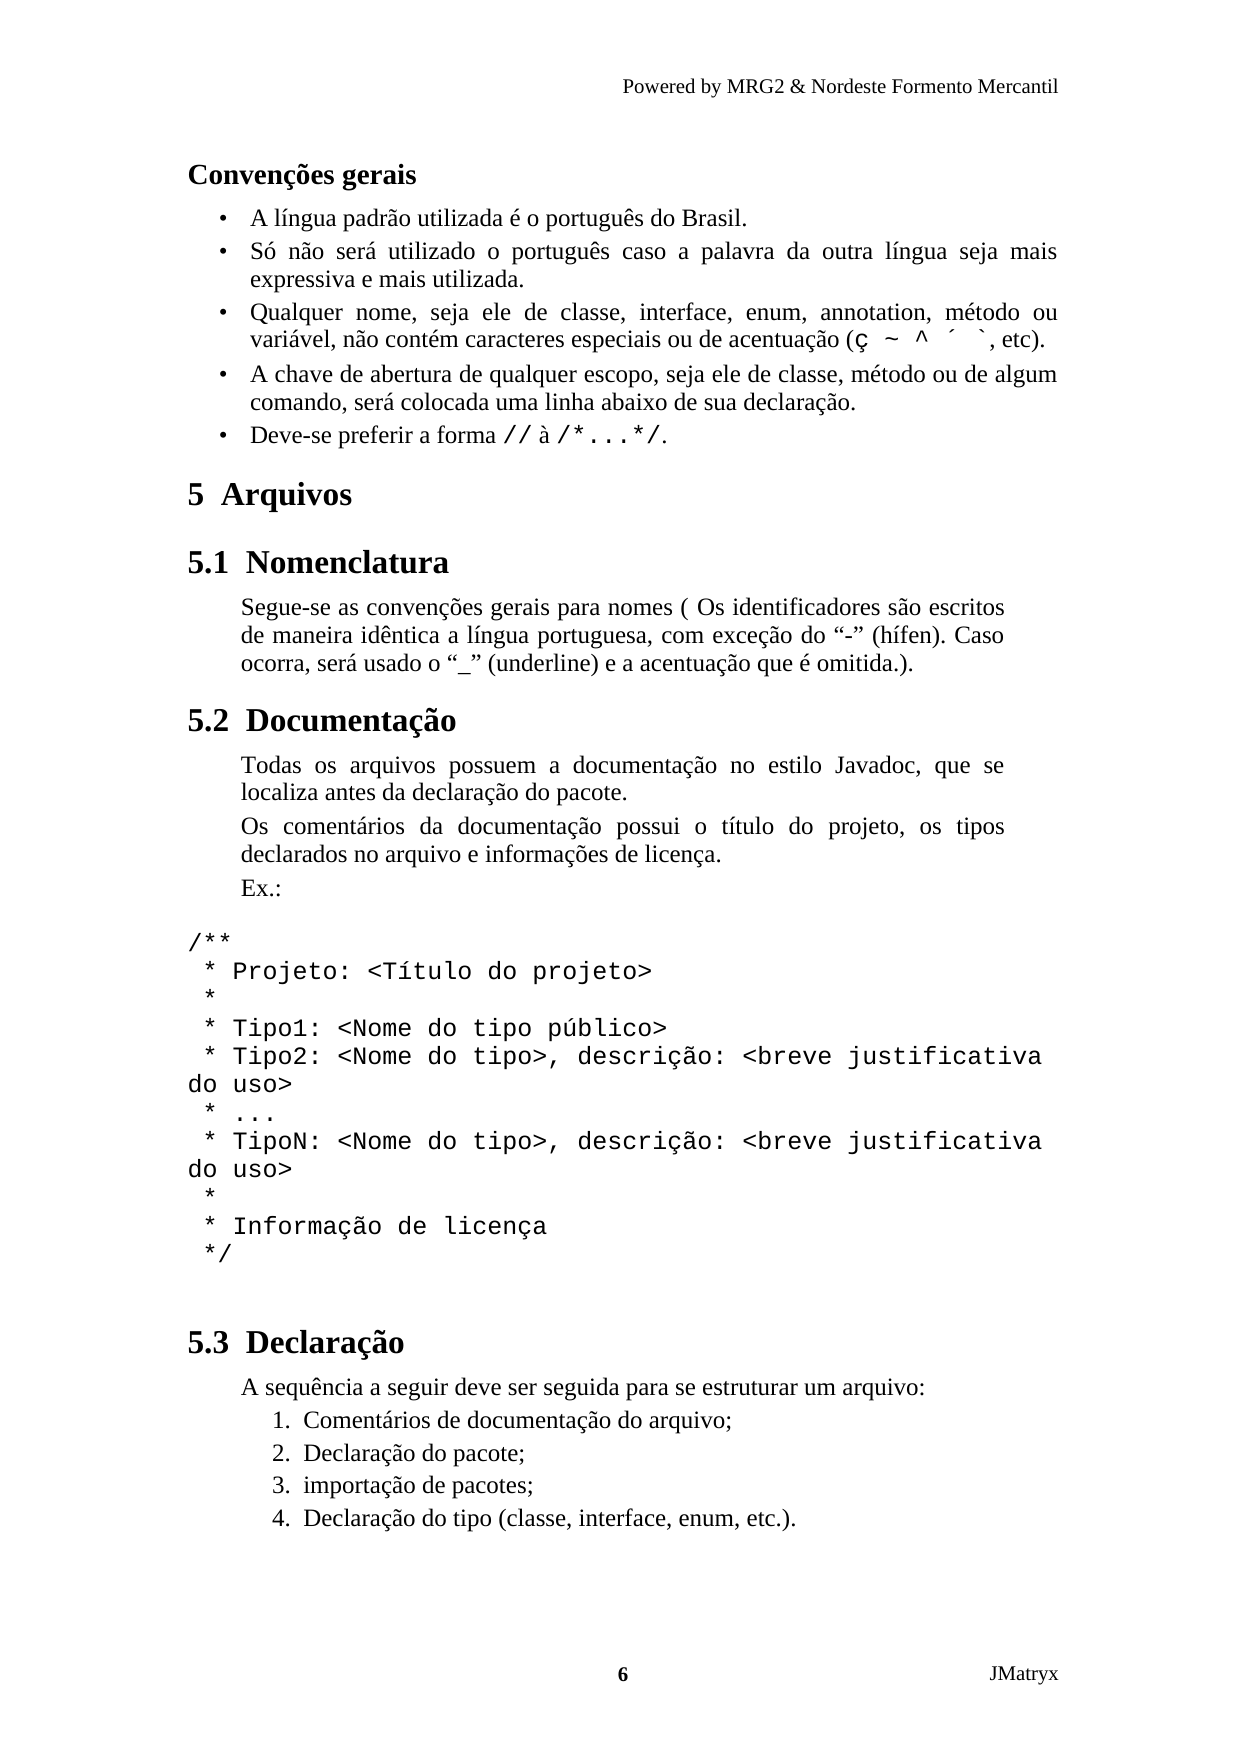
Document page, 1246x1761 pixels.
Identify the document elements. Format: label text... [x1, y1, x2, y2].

text Ex.: [241, 874, 1005, 902]
text 3. importação de pacotes; [272, 1472, 1005, 1499]
text * ... [187, 1100, 1059, 1128]
text 1. Comentários de documentação do arquivo; [272, 1406, 1005, 1433]
text */ [187, 1242, 1059, 1270]
text * TipoN: <Nome do tipo>, descrição: <breve justificativa do uso> [187, 1128, 1059, 1185]
text 2. Declaração do pacote; [272, 1439, 1005, 1466]
text /** [187, 930, 1059, 958]
subtitle 5.2 Documentação [187, 701, 1059, 738]
text • Deve-se preferir a forma // à /*...*/. [218, 421, 1059, 451]
text • Só não será utilizado o português caso a palavra da outra língua seja mais expressiva e mais utilizada. [218, 237, 1059, 292]
subtitle 5.3 Declaração [187, 1323, 1059, 1360]
text • Qualquer nome, seja ele de classe, interface, enum, annotation, método ou variável, não contém caracteres especiais ou de acentuação (ç ~ ^ ´ `, etc). [218, 298, 1059, 355]
text * Tipo2: <Nome do tipo>, descrição: <breve justificativa do uso> [187, 1043, 1059, 1100]
text 4. Declaração do tipo (classe, interface, enum, etc.). [272, 1504, 1005, 1532]
text * [187, 1185, 1059, 1213]
subtitle 5 Arquivos [187, 476, 1059, 513]
text • A língua padrão utilizada é o português do Brasil. [218, 204, 1059, 232]
text * Projeto: <Título do projeto> [187, 958, 1059, 987]
text Os comentários da documentação possui o título do projeto, os tipos declarados no arquivo e informações de licença. [241, 812, 1005, 868]
text * Tipo1: <Nome do tipo público> [187, 1015, 1059, 1043]
subtitle 5.1 Nomenclatura [187, 544, 1059, 581]
text * Informação de licença [187, 1213, 1059, 1242]
text • A chave de abertura de qualquer escopo, seja ele de classe, método ou de algum comando, será colocada uma linha abaixo de sua declaração. [218, 360, 1059, 416]
text Segue-se as convenções gerais para nomes ( Os identificadores são escritos de maneira idêntica a língua portuguesa, com exceção do “-” (hífen). Caso ocorra, será usado o “_” (underline) e a acentuação que é omitida.). [241, 593, 1005, 676]
text A sequência a seguir deve ser seguida para se estruturar um arquivo: [241, 1373, 1005, 1401]
text * [187, 987, 1059, 1015]
text Convenções gerais [187, 158, 1059, 191]
text Todas os arquivos possuem a documentação no estilo Javadoc, que se localiza antes da declaração do pacote. [241, 751, 1005, 806]
